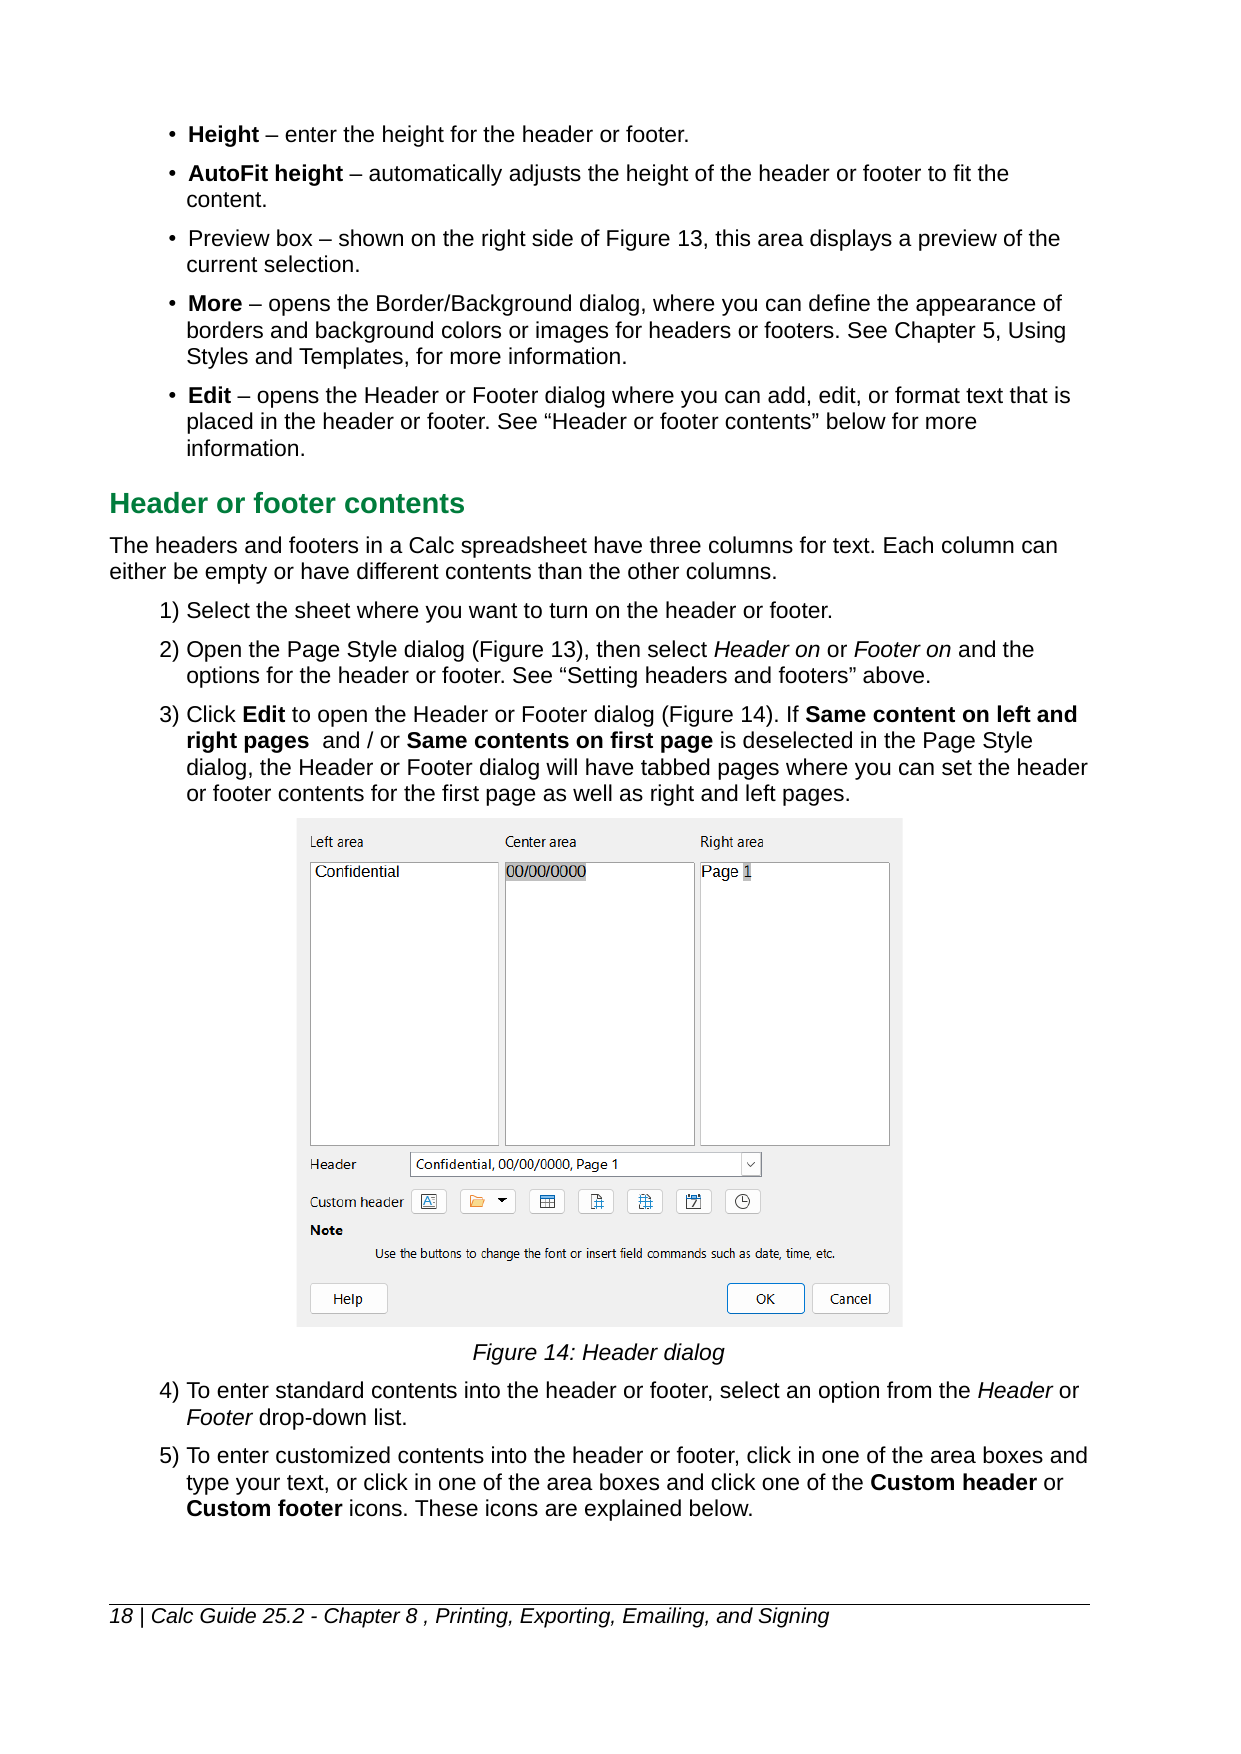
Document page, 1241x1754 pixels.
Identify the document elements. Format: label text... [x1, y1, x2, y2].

list Open the Page Style dialog (Figure 13), then select Header on or Footer on and the options for the header or footer. See “Setting headers and footers” above. [186, 636, 1090, 688]
subtitle Header or footer contents [109, 486, 1090, 519]
list Height – enter the height for the header or footer. [168, 121, 1090, 147]
list To enter customized contents into the header or footer, click in one of the area boxes and type your text, or click in one of the area boxes and click one of the Custom header or Custom footer icons. These icons are explained below. [186, 1442, 1090, 1522]
picture [296, 818, 903, 1327]
list Select the sheet where you want to turn on the header or footer. [186, 597, 1090, 623]
list Preview box – shown on the right side of Figure 13, this area displays a preview of the current selection. [168, 225, 1090, 278]
list To enter standard contents into the header or footer, select an option from the Header or Footer drop-down list. [186, 1377, 1090, 1430]
list Click Edit to open the Header or Footer dialog (Figure 14). If Same content on left and right pages and / or Same contents on first page is deselected in the Page Style dialog, the Header or Footer dialog will have tabbed pages where you can set the header or footer contents for the first page as well as right and left pages. [186, 701, 1090, 806]
text Figure 14: Header dialog [296, 1338, 902, 1365]
list Edit – opens the Header or Footer dialog where you can add, edit, or format text that is placed in the header or footer. See “Header or footer contents” below for more information. [168, 382, 1090, 461]
list More – opens the Border/Background dialog, where you can define the appearance of borders and background colors or images for headers or footers. See Chapter 5, Using Styles and Templates, for more information. [168, 290, 1090, 369]
list AutoFit height – automatically adjusts the height of the header or footer to fit the content. [168, 160, 1090, 213]
list The headers and footers in a Calc spreadsheet have three columns for text. Each column can either be empty or have different contents than the other columns. [109, 532, 1090, 584]
